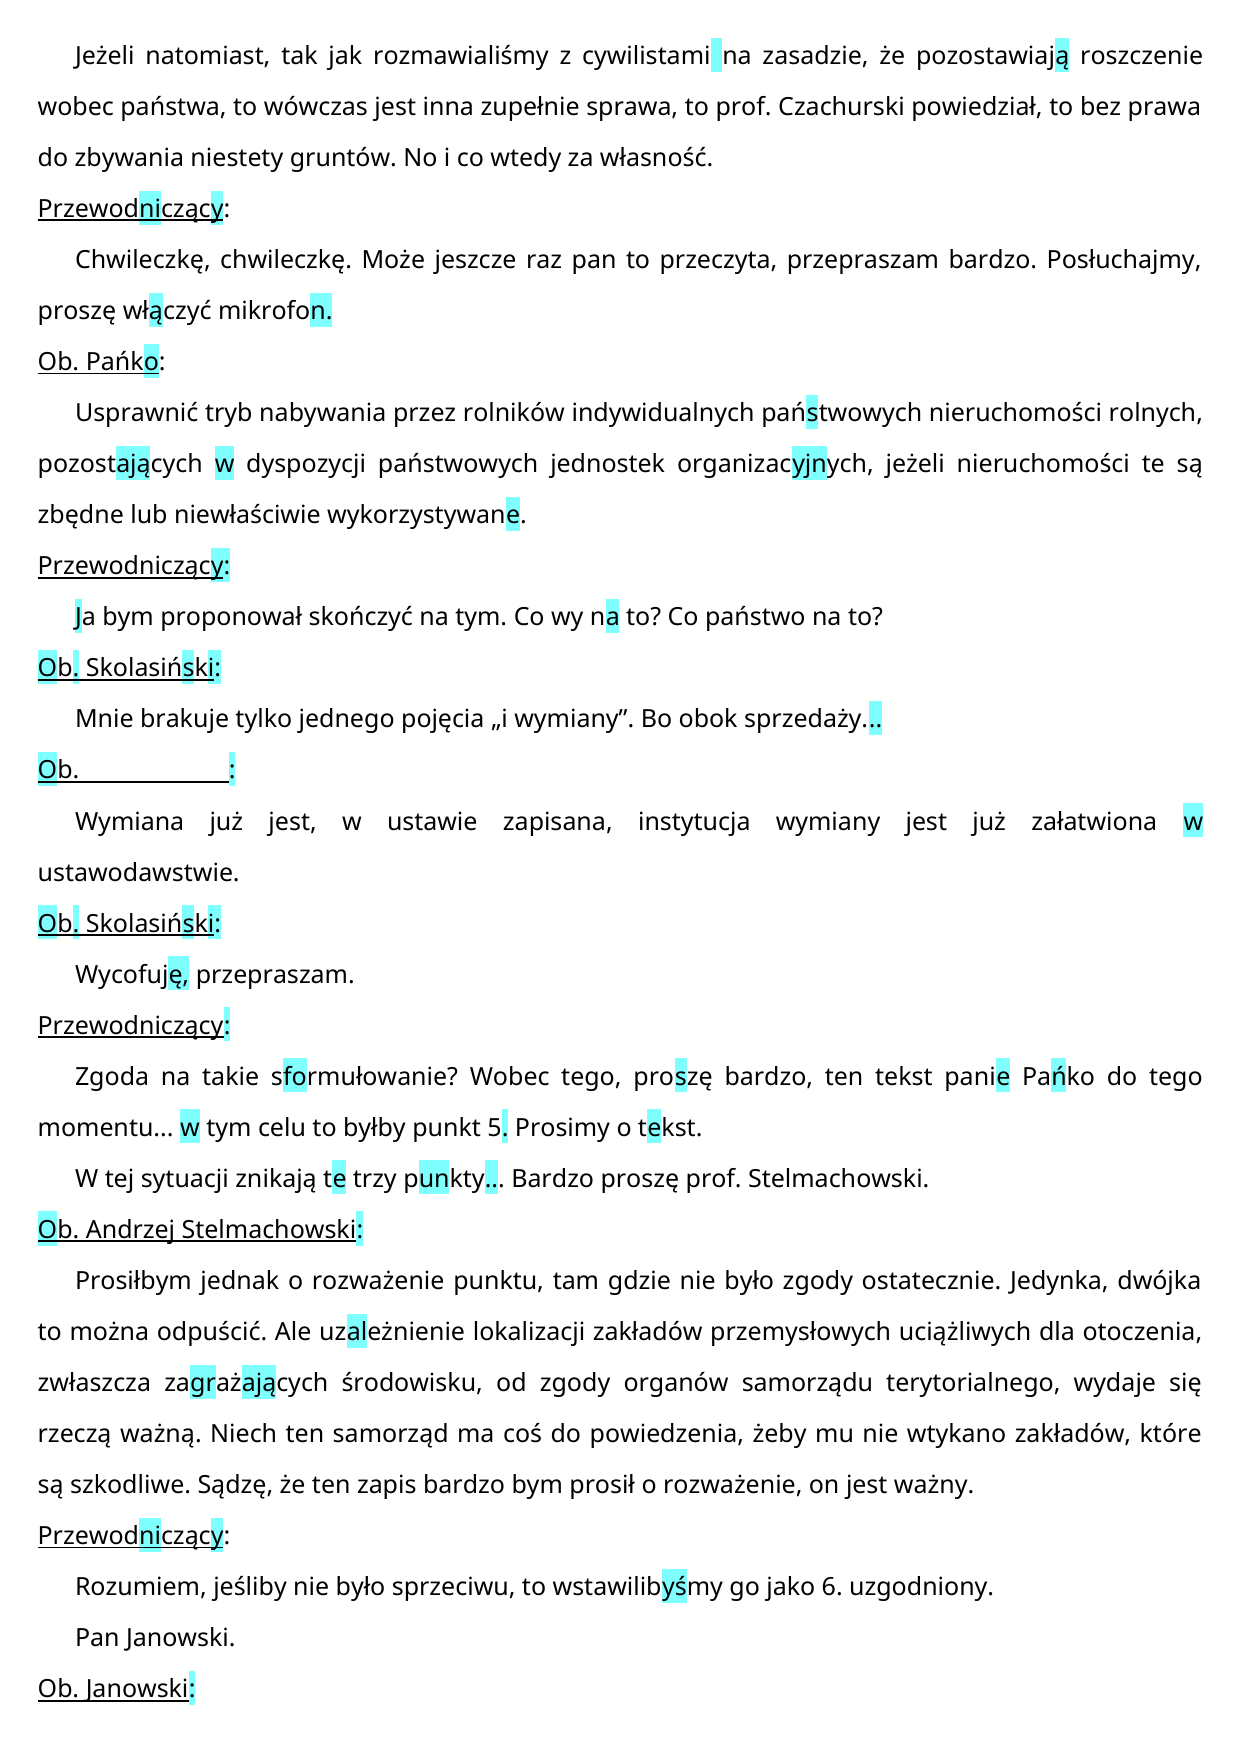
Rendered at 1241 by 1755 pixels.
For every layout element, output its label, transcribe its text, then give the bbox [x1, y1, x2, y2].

text Ob. Skolasiński: [37, 650, 1203, 684]
text Chwileczkę, chwileczkę. Może jeszcze raz pan to przeczyta, przepraszam bardzo. Posłuchajmy, proszę włączyć mikrofon. [37, 242, 1203, 327]
text Przewodniczący: [37, 548, 1203, 582]
text Pan Janowski. [37, 1620, 1203, 1654]
text Ob. Pańko: [37, 344, 1203, 378]
text Ob. Skolasiński: [37, 905, 1203, 939]
text Przewodniczący: [37, 1007, 1203, 1041]
text Mnie brakuje tylko jednego pojęcia „i wymiany”. Bo obok sprzedaży... [37, 701, 1203, 735]
text Jeżeli natomiast, tak jak rozmawialiśmy z cywilistami na zasadzie, że pozostawiają roszczenie wobec państwa, to wówczas jest inna zupełnie sprawa, to prof. Czachurski powiedział, to bez prawa do zbywania niestety gruntów. No i co wtedy za własność. [37, 37, 1203, 174]
text Wycofuję, przepraszam. [37, 956, 1203, 990]
text Ja bym proponował skończyć na tym. Co wy na to? Co państwo na to? [37, 599, 1203, 633]
text W tej sytuacji znikają te trzy punkty... Bardzo proszę prof. Stelmachowski. [37, 1160, 1203, 1194]
text Rozumiem, jeśliby nie było sprzeciwu, to wstawilibyśmy go jako 6. uzgodniony. [37, 1569, 1203, 1603]
text Przewodniczący: [37, 1518, 1203, 1552]
text Ob. Janowski: [37, 1671, 1203, 1705]
text Usprawnić tryb nabywania przez rolników indywidualnych państwowych nieruchomości rolnych, pozostających w dyspozycji państwowych jednostek organizacyjnych, jeżeli nieruchomości te są zbędne lub niewłaściwie wykorzystywane. [37, 395, 1203, 531]
text Ob. : [37, 752, 1203, 786]
text Zgoda na takie sformułowanie? Wobec tego, proszę bardzo, ten tekst panie Pańko do tego momentu... w tym celu to byłby punkt 5. Prosimy o tekst. [37, 1058, 1203, 1143]
text Przewodniczący: [37, 191, 1203, 225]
text Ob. Andrzej Stelmachowski: [37, 1211, 1203, 1246]
text Prosiłbym jednak o rozważenie punktu, tam gdzie nie było zgody ostatecznie. Jedynka, dwójka to można odpuścić. Ale uzależnienie lokalizacji zakładów przemysłowych uciążliwych dla otoczenia, zwłaszcza zagrażających środowisku, od zgody organów samorządu terytorialnego, wydaje się rzeczą ważną. Niech ten samorząd ma coś do powiedzenia, żeby mu nie wtykano zakładów, które są szkodliwe. Sądzę, że ten zapis bardzo bym prosił o rozważenie, on jest ważny. [37, 1262, 1203, 1501]
text Wymiana już jest, w ustawie zapisana, instytucja wymiany jest już załatwiona w ustawodawstwie. [37, 803, 1203, 888]
